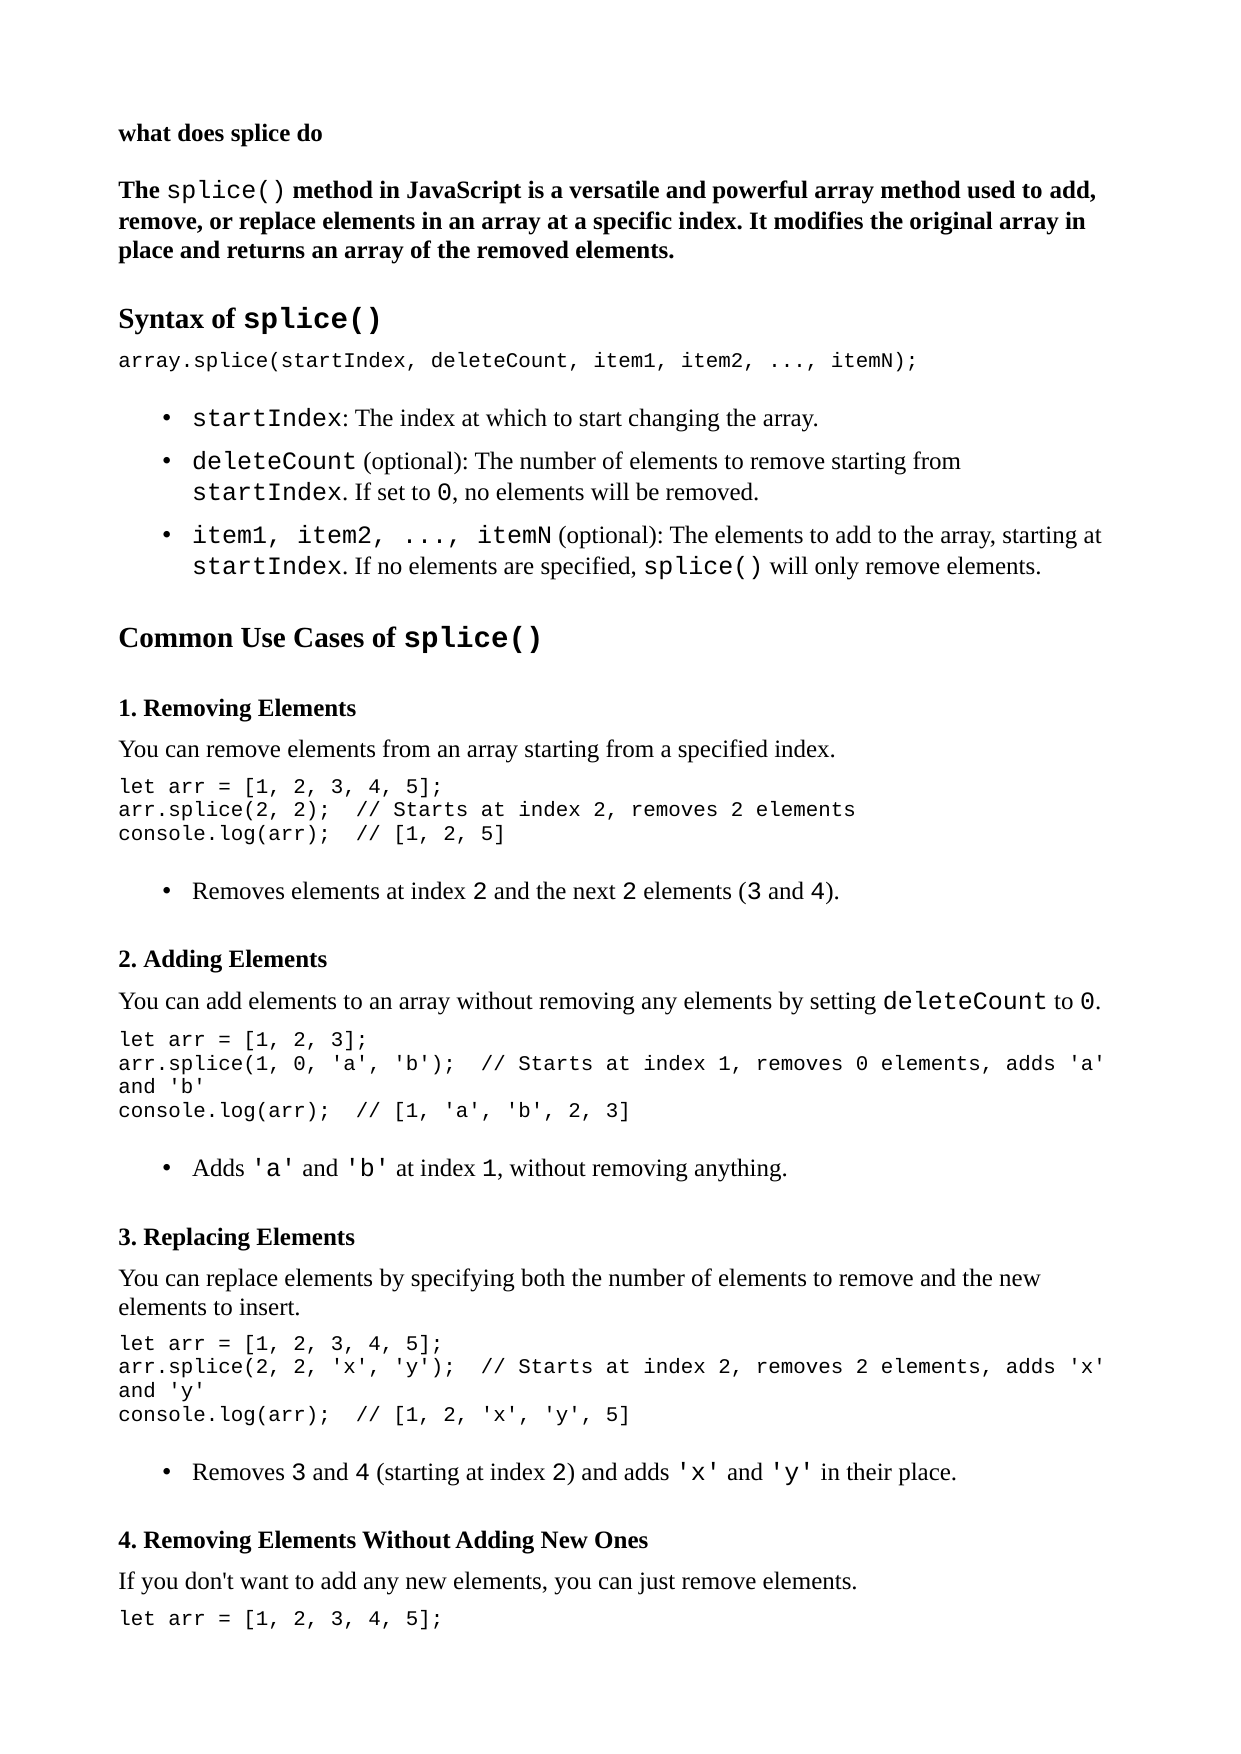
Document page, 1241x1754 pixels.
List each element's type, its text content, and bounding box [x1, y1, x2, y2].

text let arr = [1, 2, 3, 4, 5]; [118, 776, 1122, 799]
text console.log(arr); // [1, 'a', 'b', 2, 3] [118, 1100, 1122, 1124]
list deleteCount (optional): The number of elements to remove starting from startIndex. If set to 0, no elements will be removed. [162, 446, 1122, 508]
subtitle Common Use Cases of splice() [118, 620, 1122, 656]
list Removes 3 and 4 (starting at index 2) and adds 'x' and 'y' in their place. [162, 1457, 1122, 1488]
subtitle 3. Replacing Elements [118, 1222, 1122, 1250]
text arr.splice(1, 0, 'a', 'b'); // Starts at index 1, removes 0 elements, adds 'a' and 'b' [118, 1053, 1122, 1100]
text let arr = [1, 2, 3, 4, 5]; [118, 1608, 1122, 1631]
text You can remove elements from an array starting from a specified index. [118, 734, 1122, 763]
text You can add elements to an array without removing any elements by setting deleteCount to 0. [118, 986, 1122, 1017]
text arr.splice(2, 2, 'x', 'y'); // Starts at index 2, removes 2 elements, adds 'x' and 'y' [118, 1356, 1122, 1404]
subtitle 2. Adding Elements [118, 944, 1122, 973]
text console.log(arr); // [1, 2, 'x', 'y', 5] [118, 1404, 1122, 1427]
text The splice() method in JavaScript is a versatile and powerful array method used to add, remove, or replace elements in an array at a specific index. It modifies the original array in place and returns an array of the removed elements. [118, 176, 1122, 264]
subtitle 1. Removing Elements [118, 693, 1122, 722]
text arr.splice(2, 2); // Starts at index 2, removes 2 elements [118, 799, 1122, 823]
text let arr = [1, 2, 3, 4, 5]; [118, 1333, 1122, 1356]
list Removes elements at index 2 and the next 2 elements (3 and 4). [162, 876, 1122, 907]
subtitle Syntax of splice() [118, 301, 1122, 337]
text array.splice(startIndex, deleteCount, item1, item2, ..., itemN); [118, 350, 1122, 374]
list startIndex: The index at which to start changing the array. [162, 403, 1122, 434]
list item1, item2, ..., itemN (optional): The elements to add to the array, starting at startIndex. If no elements are specified, splice() will only remove elements. [162, 521, 1122, 582]
text let arr = [1, 2, 3]; [118, 1029, 1122, 1053]
text console.log(arr); // [1, 2, 5] [118, 823, 1122, 847]
subtitle 4. Removing Elements Without Adding New Ones [118, 1525, 1122, 1554]
list Adds 'a' and 'b' at index 1, without removing anything. [162, 1153, 1122, 1184]
text If you don't want to add any new elements, you can just remove elements. [118, 1566, 1122, 1595]
text what does splice do [118, 118, 1122, 147]
text You can replace elements by specifying both the number of elements to remove and the new elements to insert. [118, 1263, 1122, 1320]
